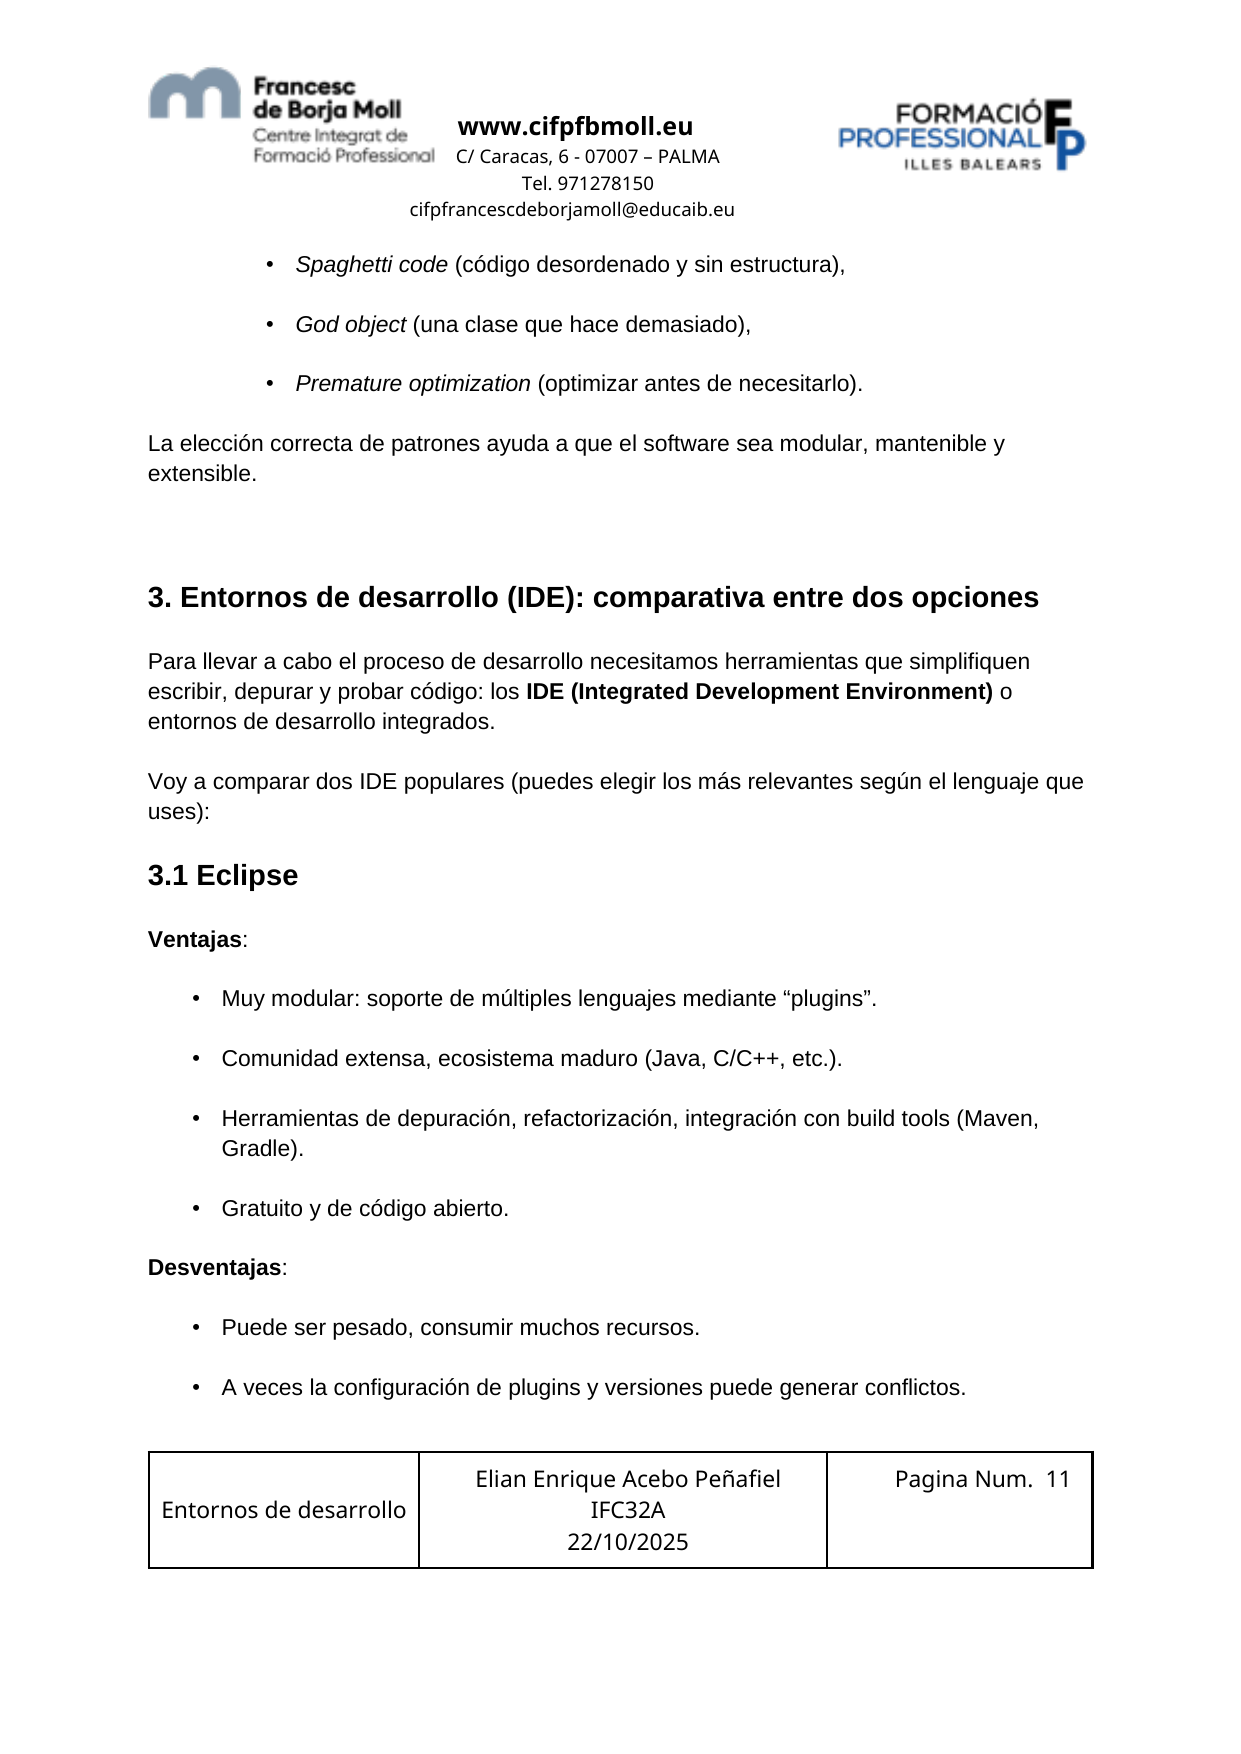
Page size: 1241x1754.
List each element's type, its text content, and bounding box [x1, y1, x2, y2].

subtitle 3. Entornos de desarrollo (IDE): comparativa entre dos opciones [148, 580, 1093, 613]
picture [147, 64, 439, 169]
text Voy a comparar dos IDE populares (puedes elegir los más relevantes según el lenguaje que uses): [148, 768, 1093, 824]
text Desventajas: [148, 1254, 1093, 1281]
list A veces la configuración de plugins y versiones puede generar conflictos. [192, 1374, 1093, 1400]
picture [833, 43, 1093, 227]
list Comunidad extensa, ecosistema maduro (Java, C/C++, etc.). [192, 1045, 1093, 1071]
text La elección correcta de patrones ayuda a que el software sea modular, mantenible y extensible. [148, 430, 1093, 487]
list Premature optimization (optimizar antes de necesitarlo). [266, 370, 1093, 397]
list Puede ser pesado, consumir muchos recursos. [192, 1314, 1093, 1340]
list Herramientas de depuración, refactorización, integración con build tools (Maven, Gradle). [192, 1105, 1093, 1161]
list Gratuito y de código abierto. [192, 1195, 1093, 1221]
text Para llevar a cabo el proceso de desarrollo necesitamos herramientas que simplifiquen escribir, depurar y probar código: los IDE (Integrated Development Environment) o entornos de desarrollo integrados. [148, 648, 1093, 734]
subtitle 3.1 Eclipse [148, 858, 1093, 891]
list Spaghetti code (código desordenado y sin estructura), [266, 251, 1093, 277]
list Muy modular: soporte de múltiples lenguajes mediante “plugins”. [192, 985, 1093, 1012]
text Ventajas: [148, 926, 1093, 952]
list God object (una clase que hace demasiado), [266, 311, 1093, 337]
